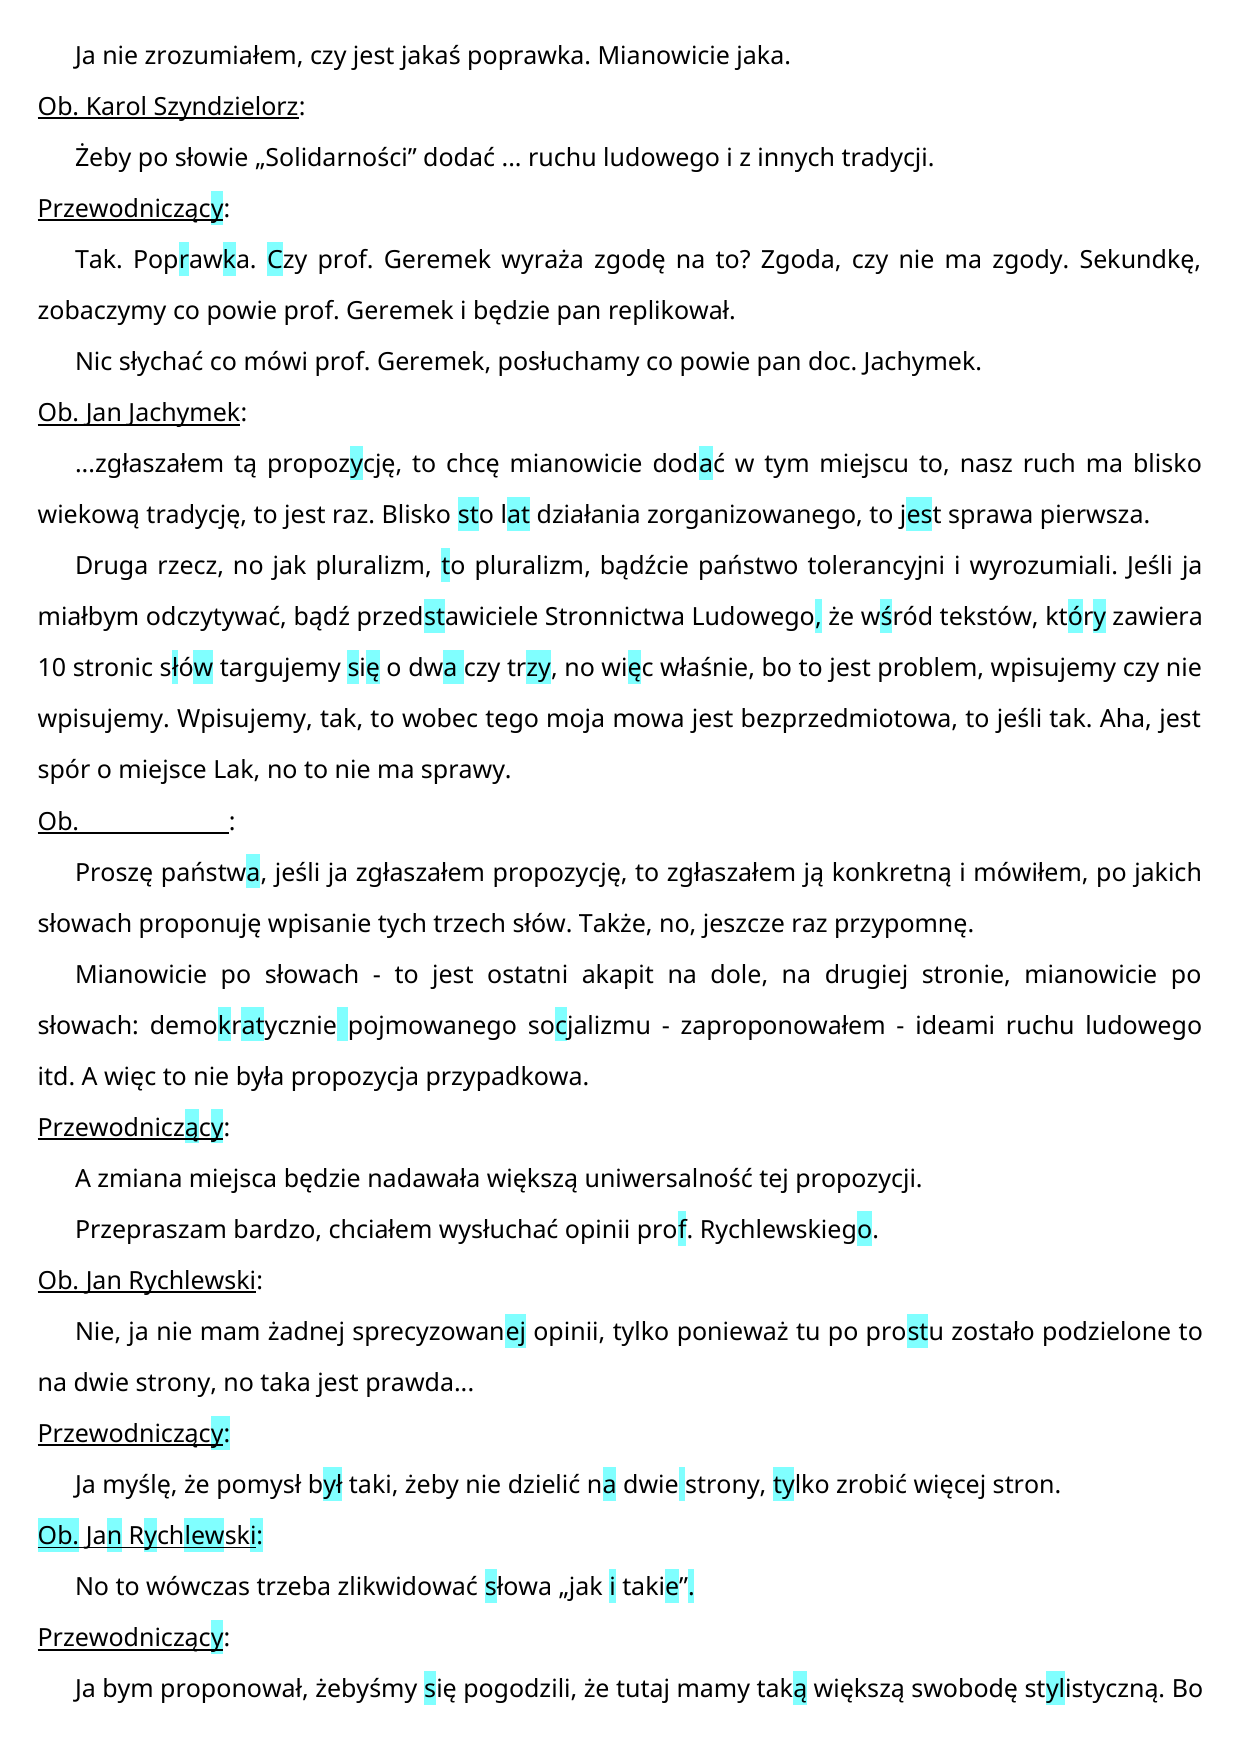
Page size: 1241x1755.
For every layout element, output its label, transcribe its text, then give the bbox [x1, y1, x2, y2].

text Ob. Karol Szyndzielorz: [37, 88, 1203, 123]
text No to wówczas trzeba zlikwidować słowa „jak i takie”. [37, 1569, 1203, 1603]
text Ob. Jan Jachymek: [37, 395, 1203, 429]
text Mianowicie po słowach - to jest ostatni akapit na dole, na drugiej stronie, mianowicie po słowach: demokratycznie pojmowanego socjalizmu - zaproponowałem - ideami ruchu ludowego itd. A więc to nie była propozycja przypadkowa. [37, 956, 1203, 1092]
text Ob. Jan Rychlewski: [37, 1262, 1203, 1297]
text Przepraszam bardzo, chciałem wysłuchać opinii prof. Rychlewskiego. [37, 1211, 1203, 1246]
text Nie, ja nie mam żadnej sprecyzowanej opinii, tylko ponieważ tu po prostu zostało podzielone to na dwie strony, no taka jest prawda... [37, 1313, 1203, 1399]
text A zmiana miejsca będzie nadawała większą uniwersalność tej propozycji. [37, 1160, 1203, 1194]
text Nic słychać co mówi prof. Geremek, posłuchamy co powie pan doc. Jachymek. [37, 344, 1203, 378]
text Przewodniczący: [37, 1416, 1203, 1450]
text Ja bym proponował, żebyśmy się pogodzili, że tutaj mamy taką większą swobodę stylistyczną. Bo [37, 1671, 1203, 1705]
text Przewodniczący: [37, 1109, 1203, 1143]
text Ja nie zrozumiałem, czy jest jakaś poprawka. Mianowicie jaka. [37, 37, 1203, 72]
text Ja myślę, że pomysł był taki, żeby nie dzielić na dwie strony, tylko zrobić więcej stron. [37, 1467, 1203, 1501]
text Żeby po słowie „Solidarności” dodać ... ruchu ludowego i z innych tradycji. [37, 139, 1203, 174]
text Proszę państwa, jeśli ja zgłaszałem propozycję, to zgłaszałem ją konkretną i mówiłem, po jakich słowach proponuję wpisanie tych trzech słów. Także, no, jeszcze raz przypomnę. [37, 854, 1203, 939]
text Druga rzecz, no jak pluralizm, to pluralizm, bądźcie państwo tolerancyjni i wyrozumiali. Jeśli ja miałbym odczytywać, bądź przedstawiciele Stronnictwa Ludowego, że wśród tekstów, który zawiera 10 stronic słów targujemy się o dwa czy trzy, no więc właśnie, bo to jest problem, wpisujemy czy nie wpisujemy. Wpisujemy, tak, to wobec tego moja mowa jest bezprzedmiotowa, to jeśli tak. Aha, jest spór o miejsce Lak, no to nie ma sprawy. [37, 548, 1203, 786]
text Tak. Poprawka. Czy prof. Geremek wyraża zgodę na to? Zgoda, czy nie ma zgody. Sekundkę, zobaczymy co powie prof. Geremek i będzie pan replikował. [37, 242, 1203, 327]
text Ob. Jan Rychlewski: [37, 1518, 1203, 1552]
text Przewodniczący: [37, 191, 1203, 225]
text Ob. : [37, 803, 1203, 837]
text Przewodniczący: [37, 1620, 1203, 1654]
text ...zgłaszałem tą propozycję, to chcę mianowicie dodać w tym miejscu to, nasz ruch ma blisko wiekową tradycję, to jest raz. Blisko sto lat działania zorganizowanego, to jest sprawa pierwsza. [37, 446, 1203, 531]
